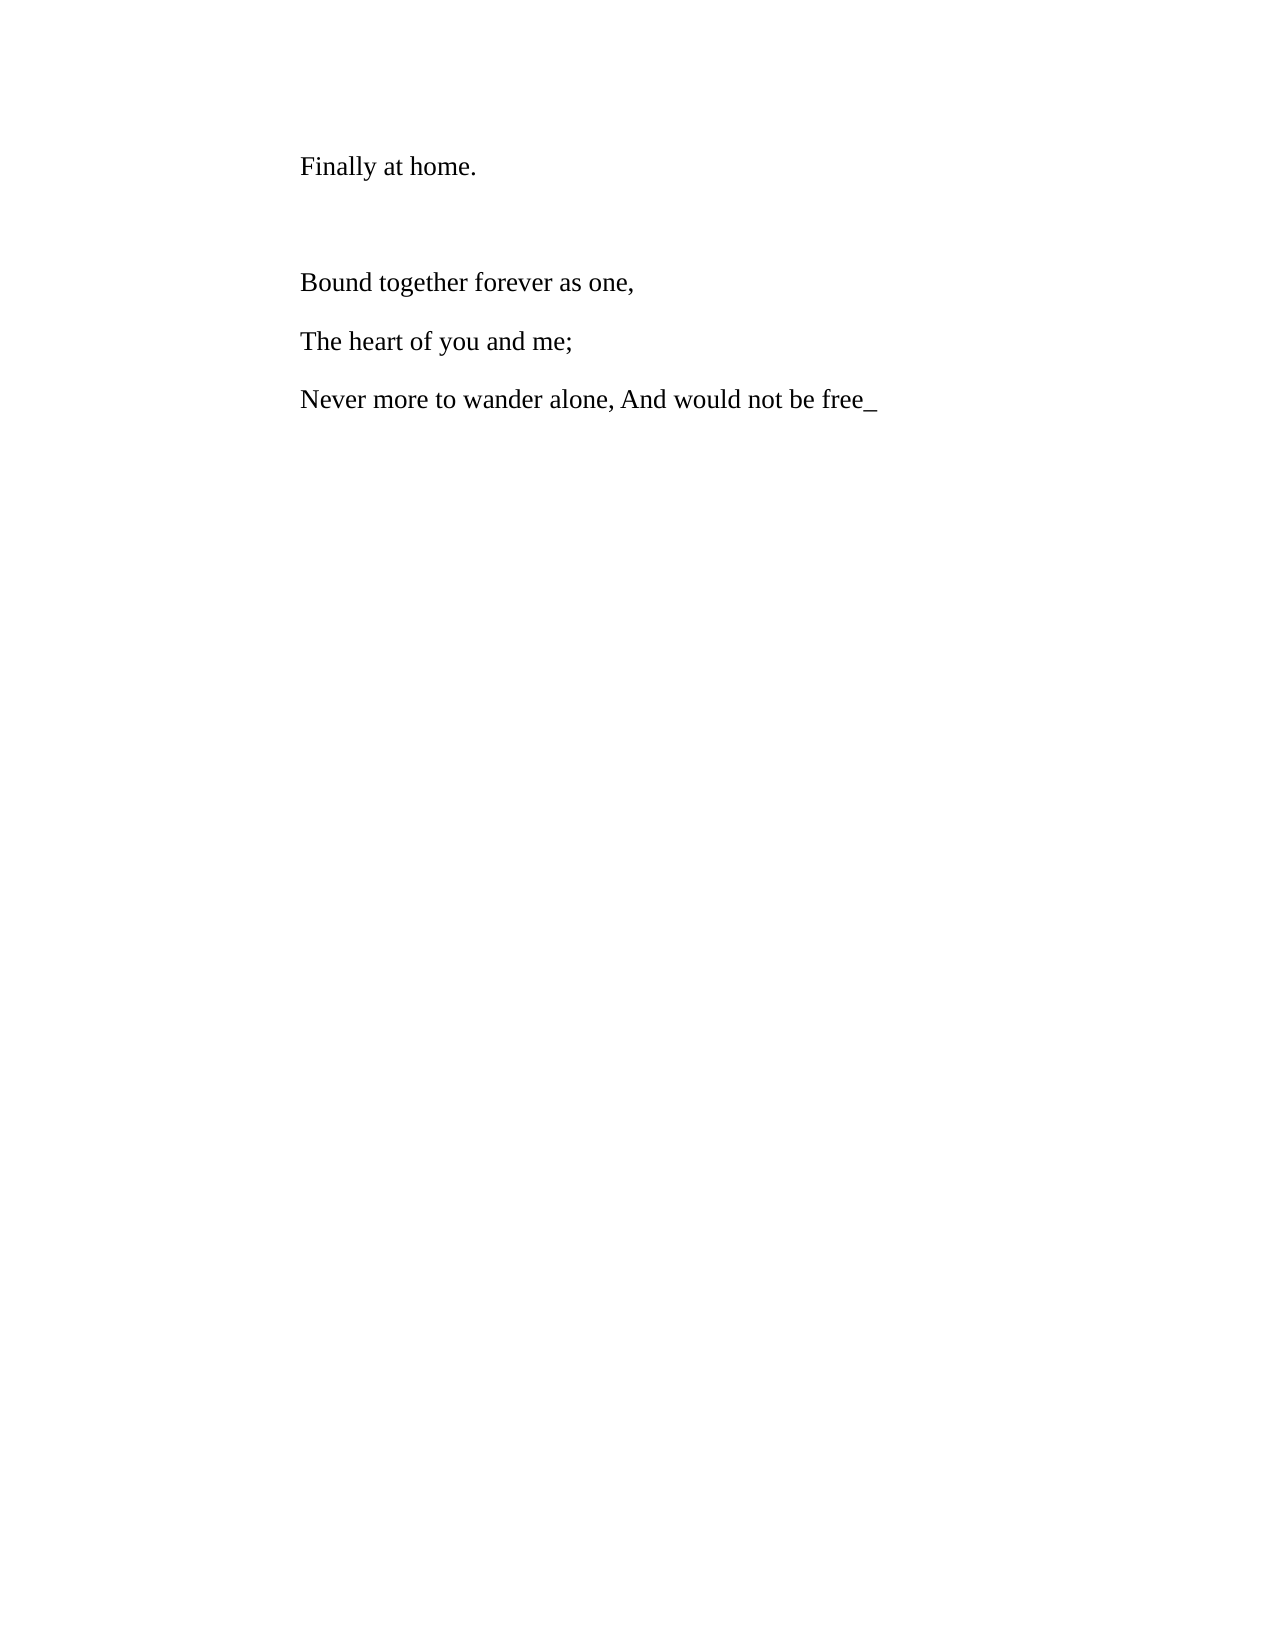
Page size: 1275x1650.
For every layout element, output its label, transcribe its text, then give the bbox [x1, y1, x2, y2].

text Bound together forever as one, [300, 266, 1125, 298]
text The heart of you and me; [300, 325, 1125, 356]
text Finally at home. [300, 150, 1125, 181]
text Never more to wander alone, And would not be free_ [300, 383, 1125, 414]
